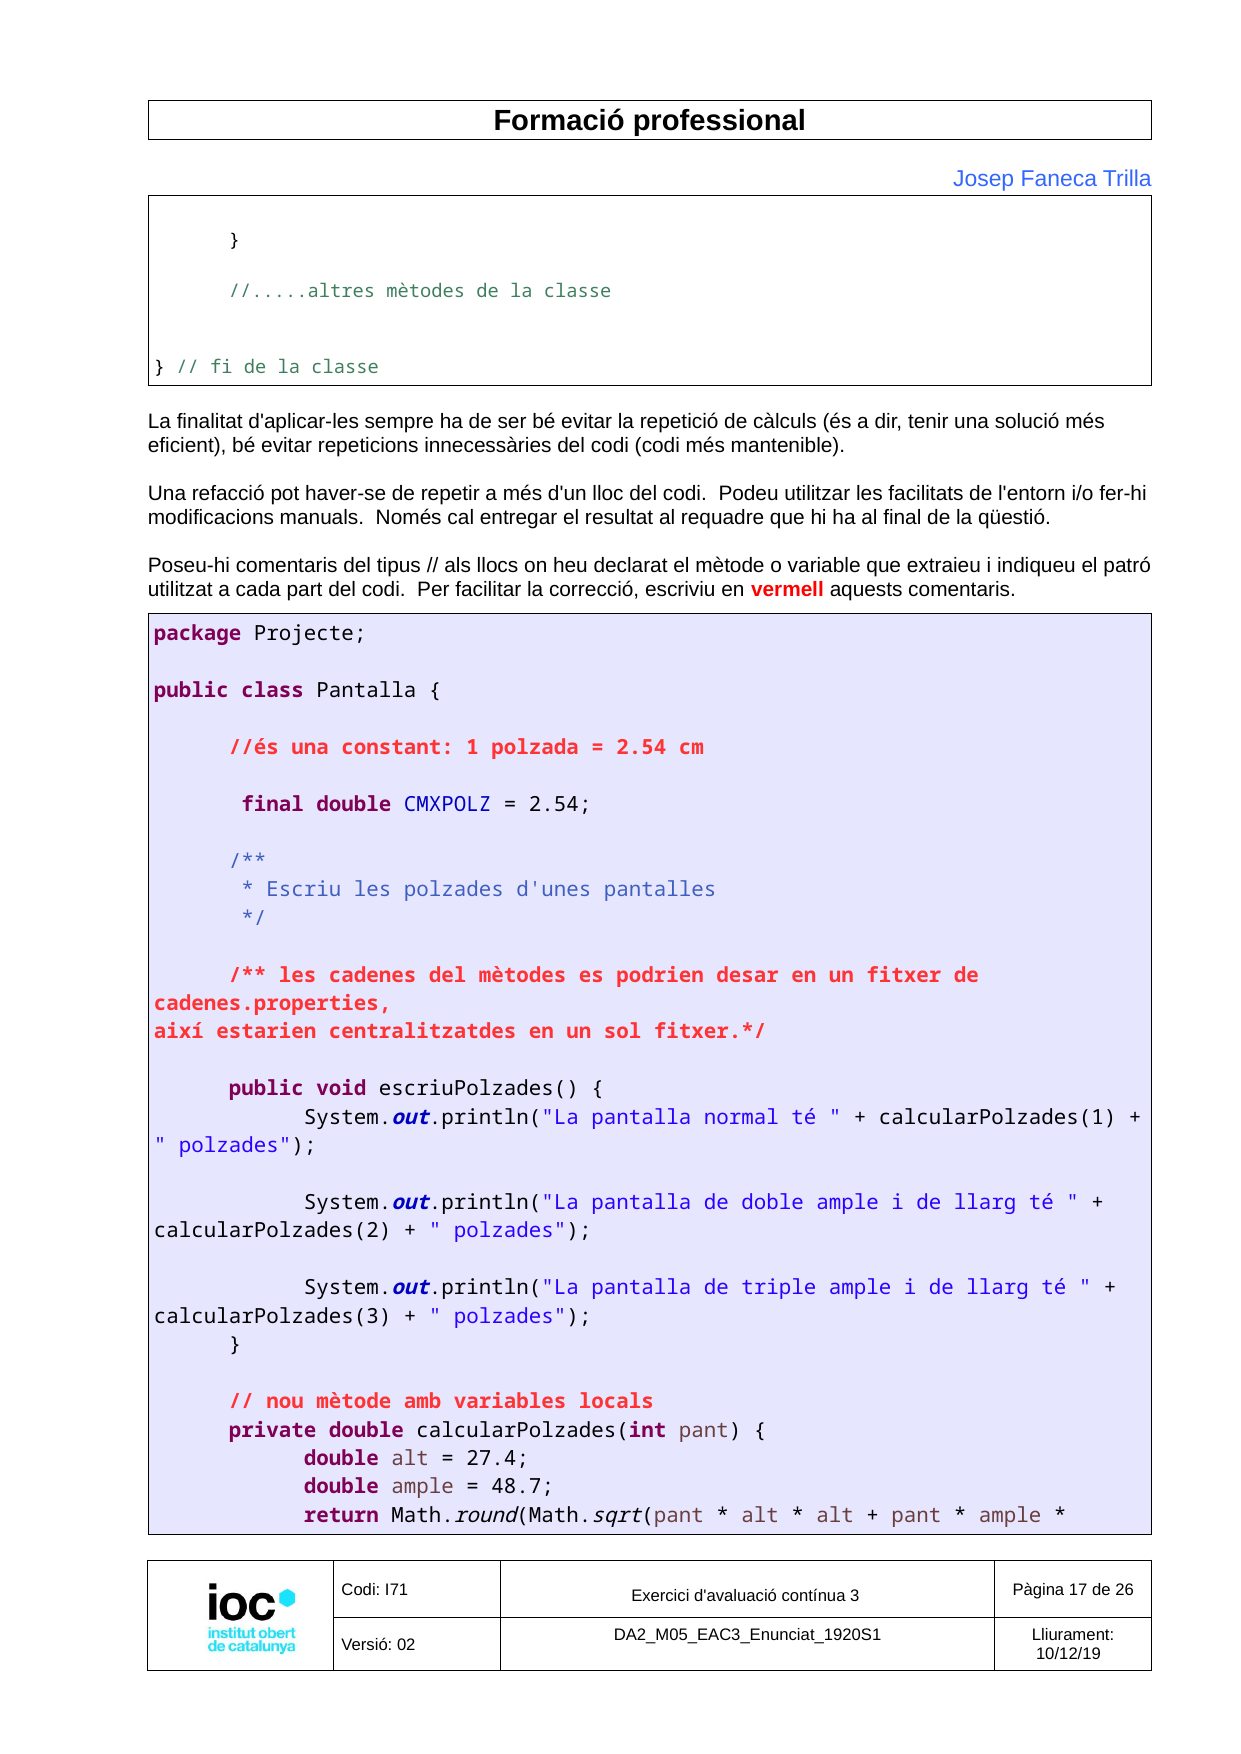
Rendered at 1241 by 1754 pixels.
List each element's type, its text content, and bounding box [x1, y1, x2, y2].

text Poseu-hi comentaris del tipus // als llocs on heu declarat el mètode o variable que extraieu i indiqueu el patró utilitzat a cada part del codi. Per facilitar la correcció, escriviu en vermell aquests comentaris. [148, 553, 1151, 601]
text Una refacció pot haver-se de repetir a més d'un lloc del codi. Podeu utilitzar les facilitats de l'entorn i/o fer-hi modificacions manuals. Només cal entregar el resultat al requadre que hi ha al final de la qüestió. [148, 481, 1151, 529]
table_header } //.....altres mètodes de la classe } // fi de la classe [149, 196, 1151, 385]
picture [195, 1570, 309, 1665]
table_header package Projecte; public class Pantalla { //és una constant: 1 polzada = 2.54 cm final double CMXPOLZ = 2.54; /** * Escriu les polzades d'unes pantalles */ /** les cadenes del mètodes es podrien desar en un fitxer de cadenes.properties, així estarien centralitzatdes en un sol fitxer.*/ public void escriuPolzades() { System.out.println("La pantalla normal té " + calcularPolzades(1) + " polzades"); System.out.println("La pantalla de doble ample i de llarg té " + calcularPolzades(2) + " polzades"); System.out.println("La pantalla de triple ample i de llarg té " + calcularPolzades(3) + " polzades"); } // nou mètode amb variables locals private double calcularPolzades(int pant) { double alt = 27.4; double ample = 48.7; return Math.round(Math.sqrt(pant * alt * alt + pant * ample * [149, 614, 1151, 1534]
text La finalitat d'aplicar-les sempre ha de ser bé evitar la repetició de càlculs (és a dir, tenir una solució més eficient), bé evitar repeticions innecessàries del codi (codi més mantenible). [148, 409, 1151, 457]
